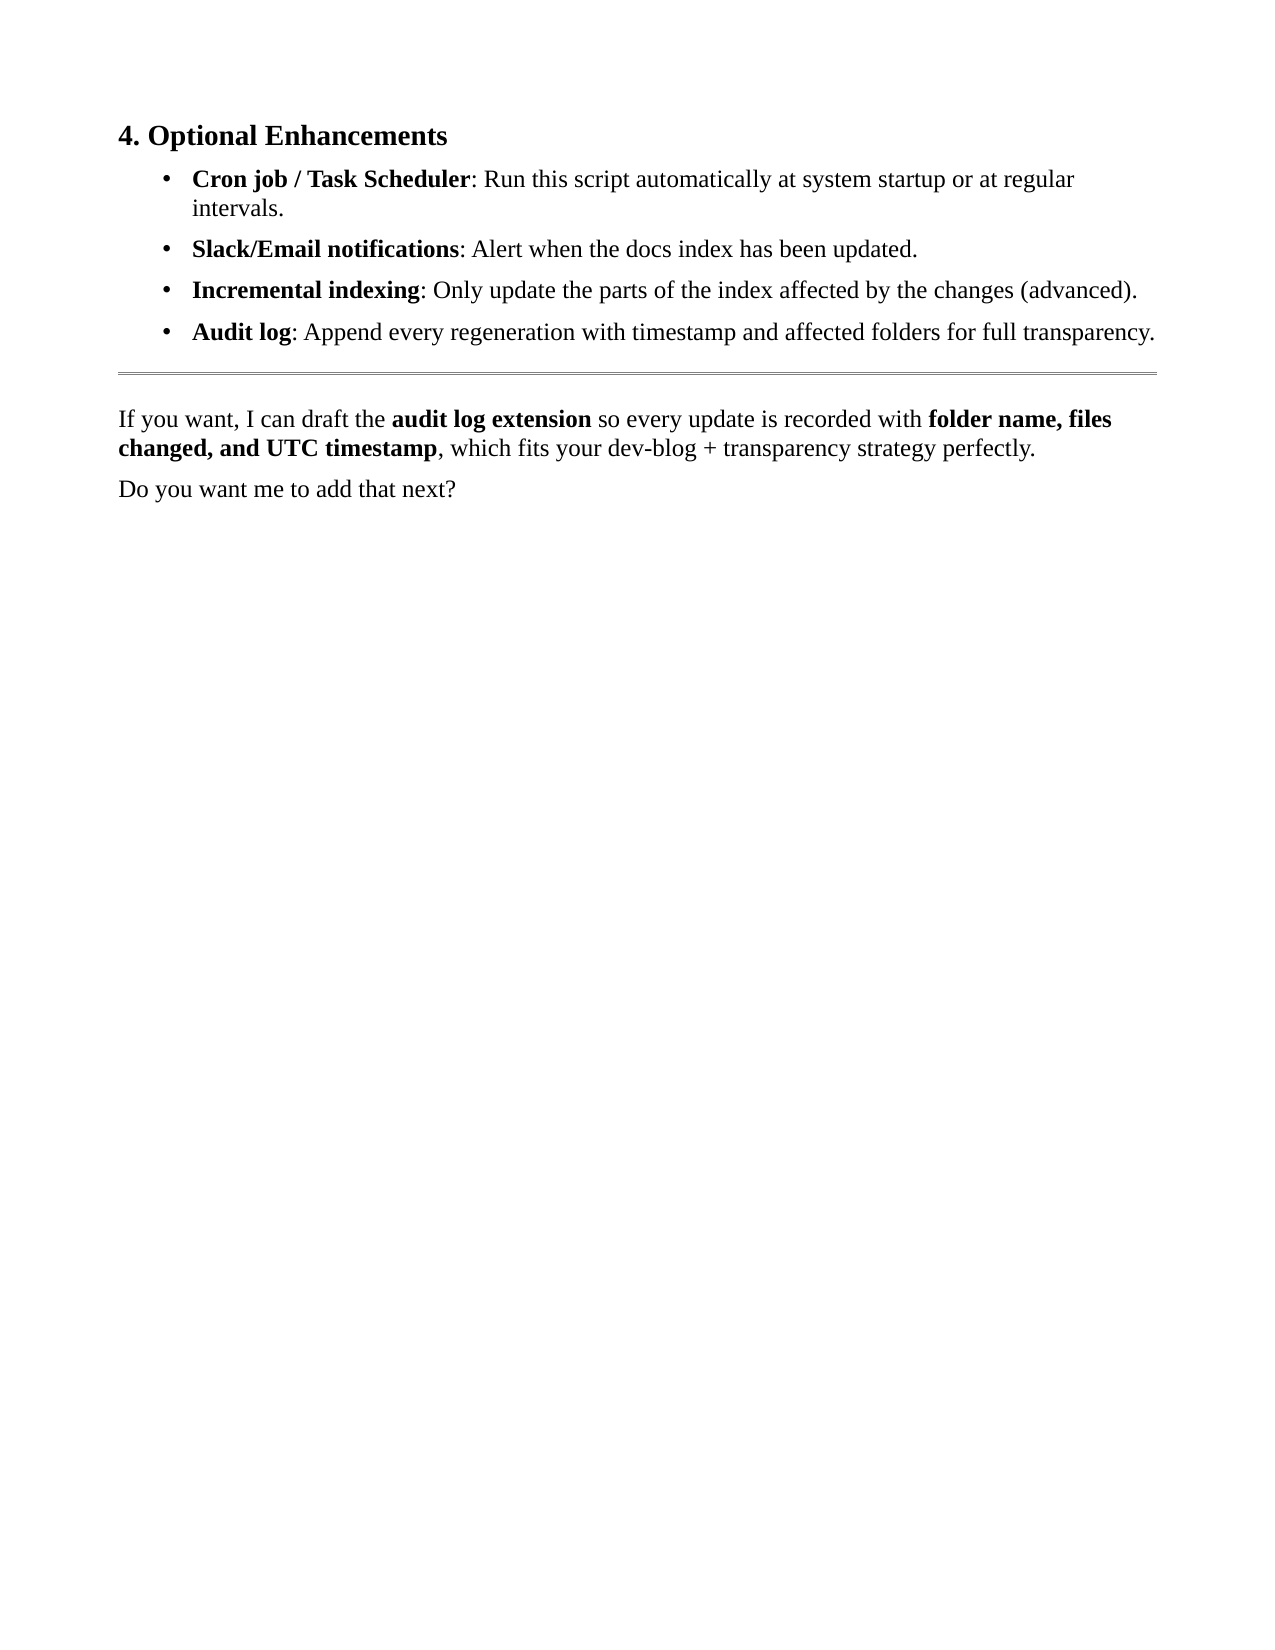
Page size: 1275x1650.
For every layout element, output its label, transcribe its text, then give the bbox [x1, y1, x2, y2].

list Cron job / Task Scheduler: Run this script automatically at system startup or at regular intervals. [162, 164, 1157, 222]
subtitle 4. Optional Enhancements [118, 118, 1157, 152]
text If you want, I can draft the audit log extension so every update is recorded with folder name, files changed, and UTC timestamp, which fits your dev-blog + transparency strategy perfectly. [118, 404, 1157, 462]
list Incremental indexing: Only update the parts of the index affected by the changes (advanced). [162, 275, 1157, 304]
list Slack/Email notifications: Alert when the docs index has been updated. [162, 234, 1157, 263]
list Audit log: Append every regeneration with timestamp and affected folders for full transparency. [162, 317, 1157, 345]
text Do you want me to add that next? [118, 474, 1157, 503]
